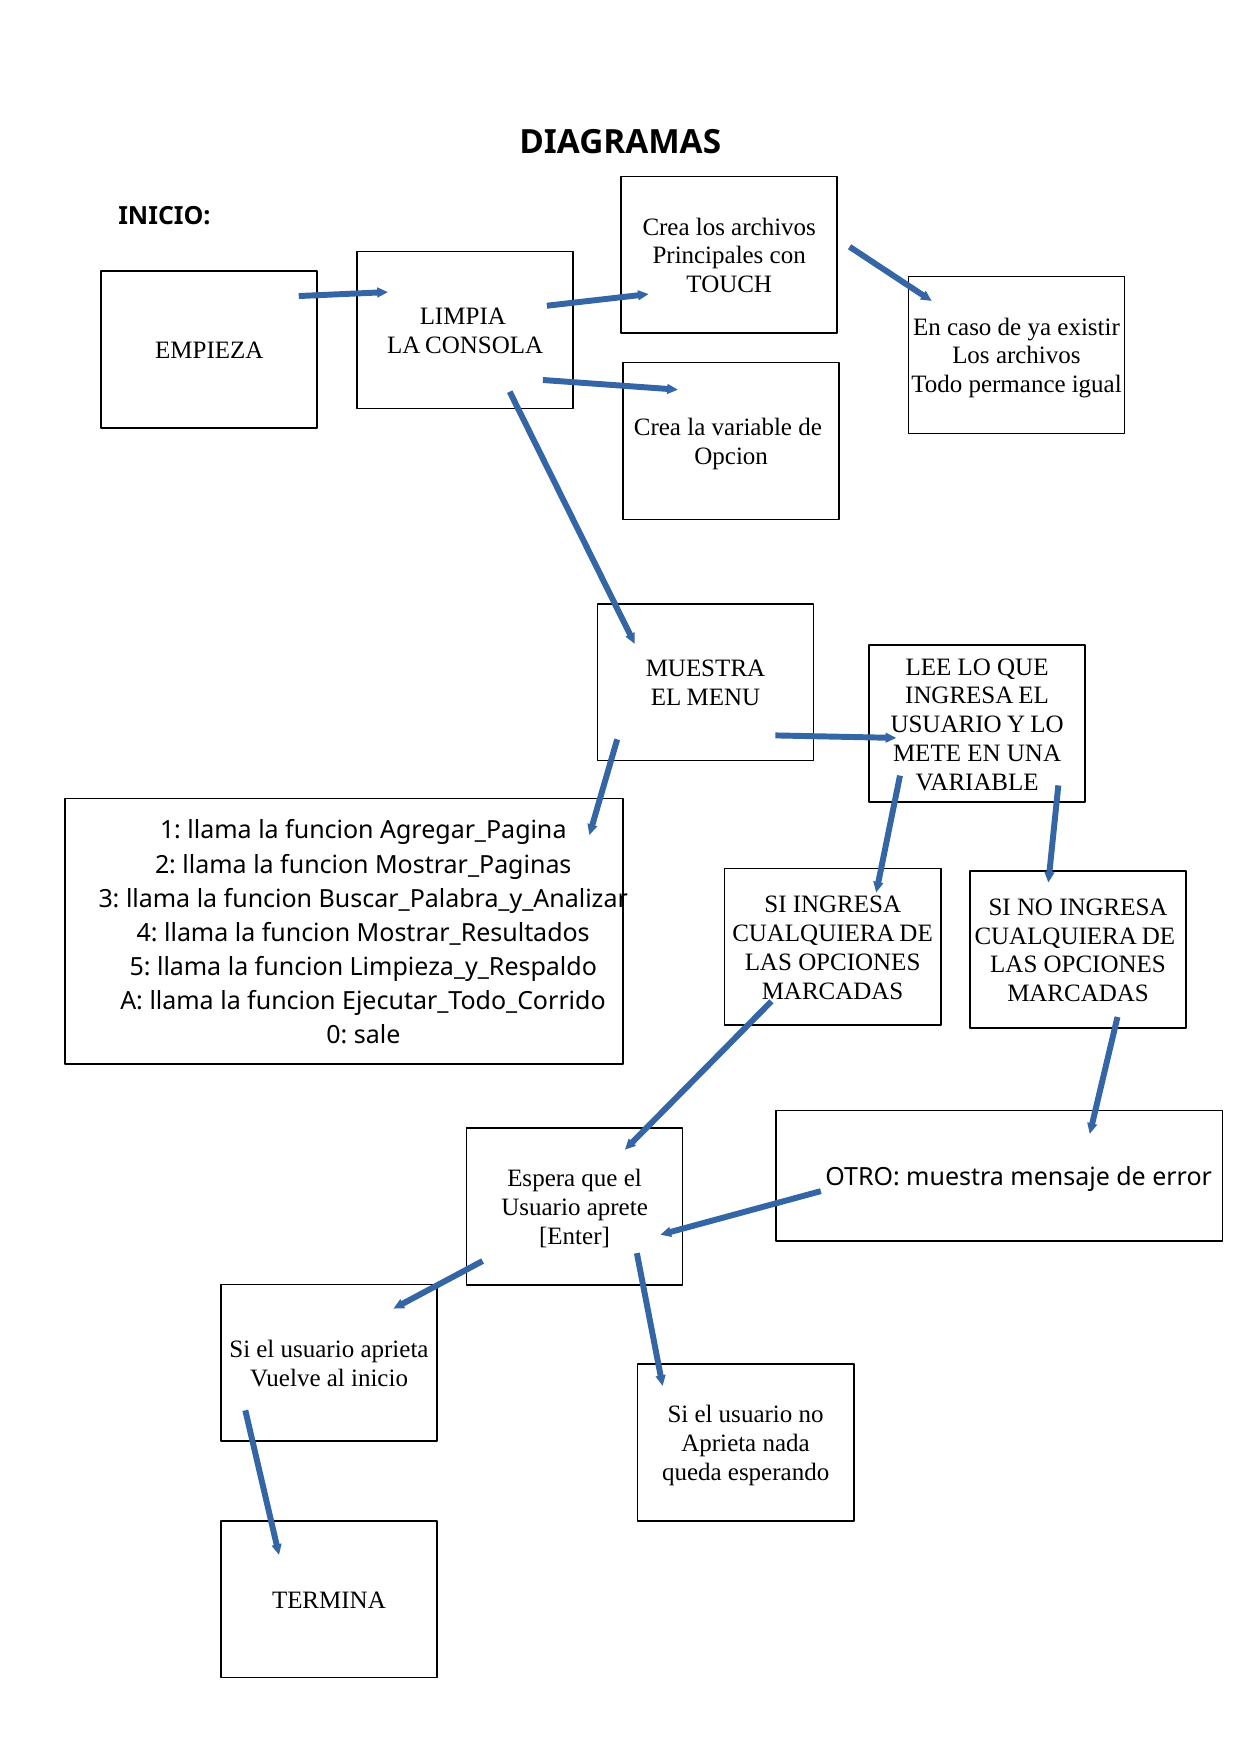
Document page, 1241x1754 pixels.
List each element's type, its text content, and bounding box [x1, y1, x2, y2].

text [838, 198, 1122, 232]
text INICIO: [118, 198, 620, 232]
text DIAGRAMAS [118, 118, 1122, 163]
